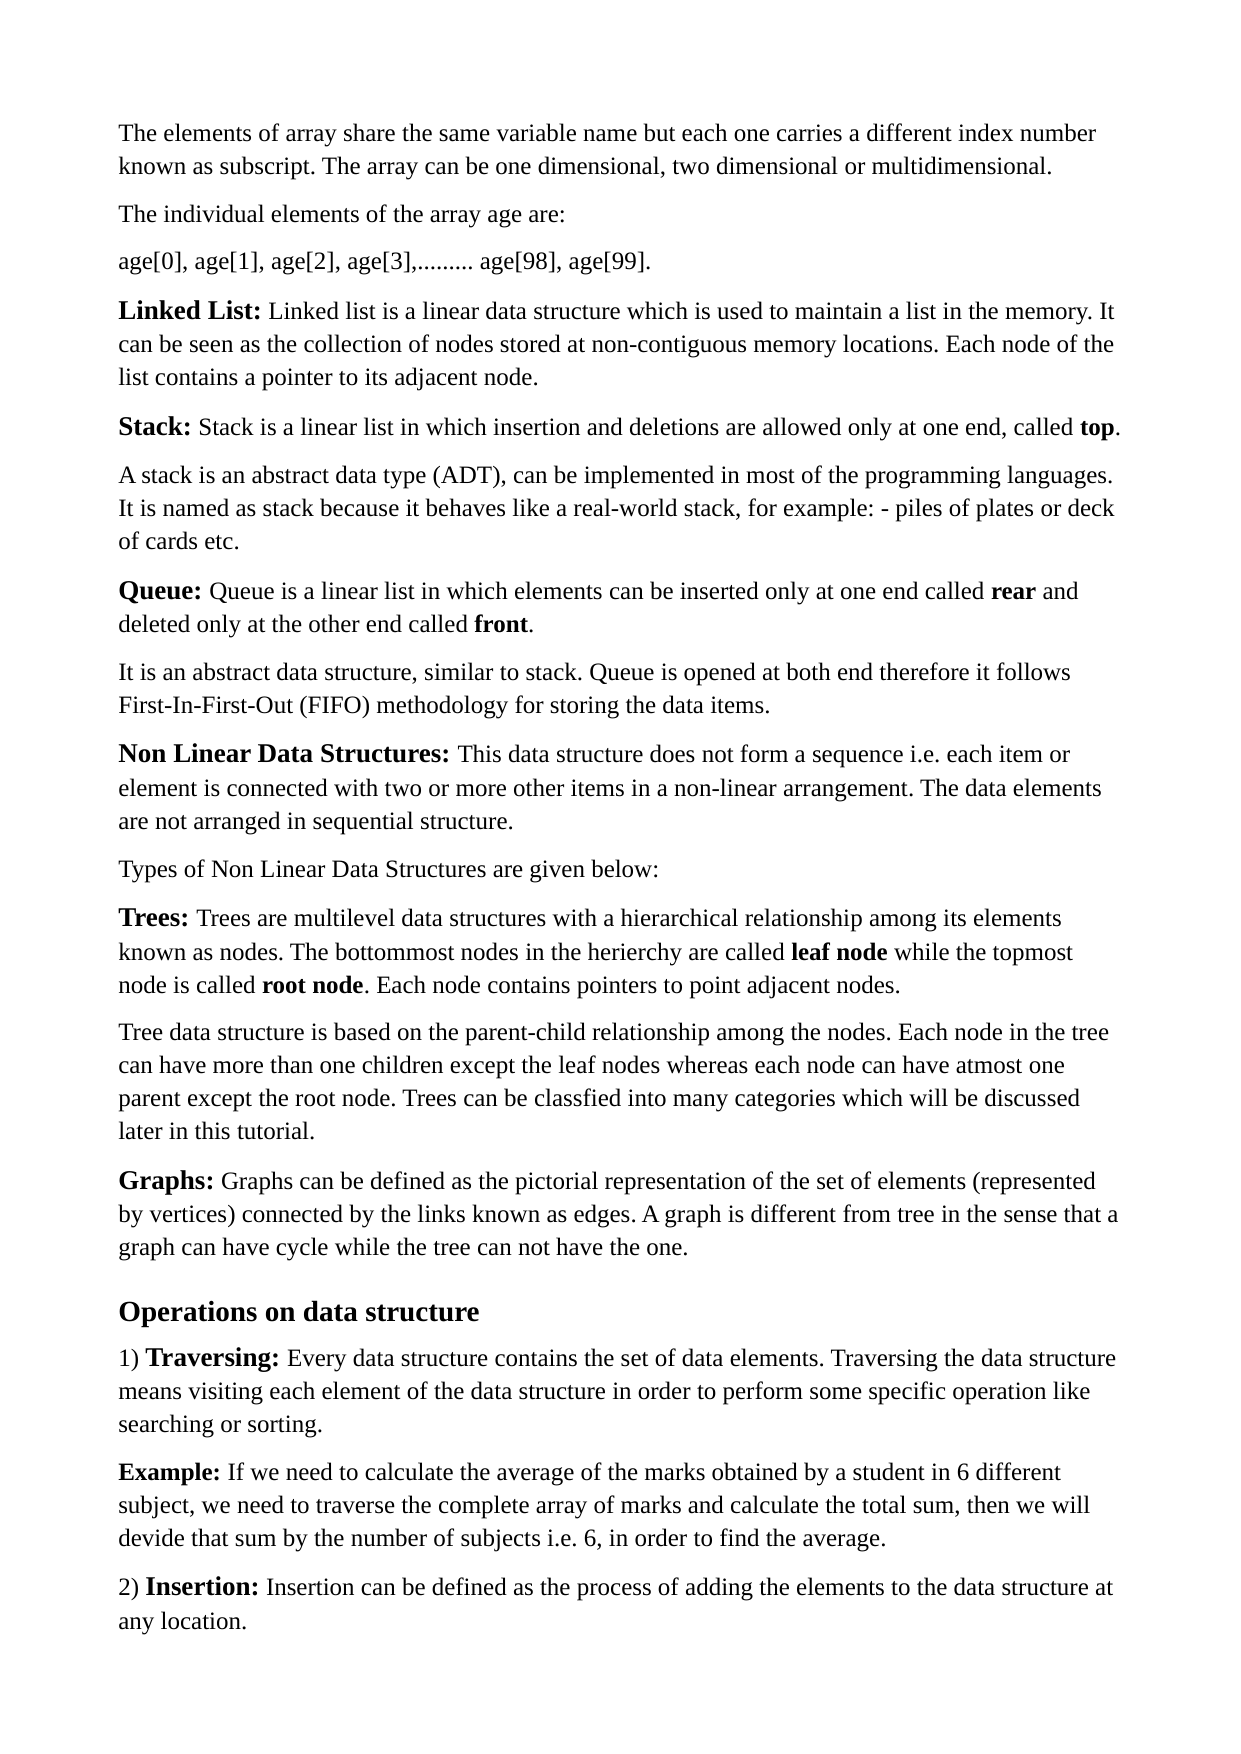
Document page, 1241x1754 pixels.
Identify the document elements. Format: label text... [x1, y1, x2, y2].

text Types of Non Linear Data Structures are given below: [118, 854, 1122, 882]
text 2) Insertion: Insertion can be defined as the process of adding the elements to the data structure at any location. [118, 1570, 1122, 1634]
text It is an abstract data structure, similar to stack. Queue is opened at both end therefore it follows First-In-First-Out (FIFO) methodology for storing the data items. [118, 657, 1122, 719]
text Example: If we need to calculate the average of the marks obtained by a student in 6 different subject, we need to traverse the complete array of marks and calculate the total sum, then we will devide that sum by the number of subjects i.e. 6, in order to find the average. [118, 1457, 1122, 1551]
text Non Linear Data Structures: This data structure does not form a sequence i.e. each item or element is connected with two or more other items in a non-linear arrangement. The data elements are not arranged in sequential structure. [118, 738, 1122, 835]
text Tree data structure is based on the parent-child relationship among the nodes. Each node in the tree can have more than one children except the leaf nodes whereas each node can have atmost one parent except the root node. Trees can be classfied into many categories which will be discussed later in this tutorial. [118, 1017, 1122, 1145]
subtitle Operations on data structure [118, 1294, 1122, 1328]
text Graphs: Graphs can be defined as the pictorial representation of the set of elements (represented by vertices) connected by the links known as edges. A graph is different from tree in the sense that a graph can have cycle while the tree can not have the one. [118, 1164, 1122, 1261]
text Linked List: Linked list is a linear data structure which is used to maintain a list in the memory. It can be seen as the collection of nodes stored at non-contiguous memory locations. Each node of the list contains a pointer to its adjacent node. [118, 294, 1122, 391]
text Trees: Trees are multilevel data structures with a hierarchical relationship among its elements known as nodes. The bottommost nodes in the herierchy are called leaf node while the topmost node is called root node. Each node contains pointers to point adjacent nodes. [118, 901, 1122, 998]
text 1) Traversing: Every data structure contains the set of data elements. Traversing the data structure means visiting each element of the data structure in order to perform some specific operation like searching or sorting. [118, 1341, 1122, 1438]
text The individual elements of the array age are: [118, 199, 1122, 227]
text Queue: Queue is a linear list in which elements can be inserted only at one end called rear and deleted only at the other end called front. [118, 574, 1122, 638]
text Stack: Stack is a linear list in which insertion and deletions are allowed only at one end, called top. [118, 410, 1122, 441]
text A stack is an abstract data type (ADT), can be implemented in most of the programming languages. It is named as stack because it behaves like a real-world stack, for example: - piles of plates or deck of cards etc. [118, 460, 1122, 555]
text age[0], age[1], age[2], age[3],......... age[98], age[99]. [118, 246, 1122, 275]
text The elements of array share the same variable name but each one carries a different index number known as subscript. The array can be one dimensional, two dimensional or multidimensional. [118, 118, 1122, 180]
